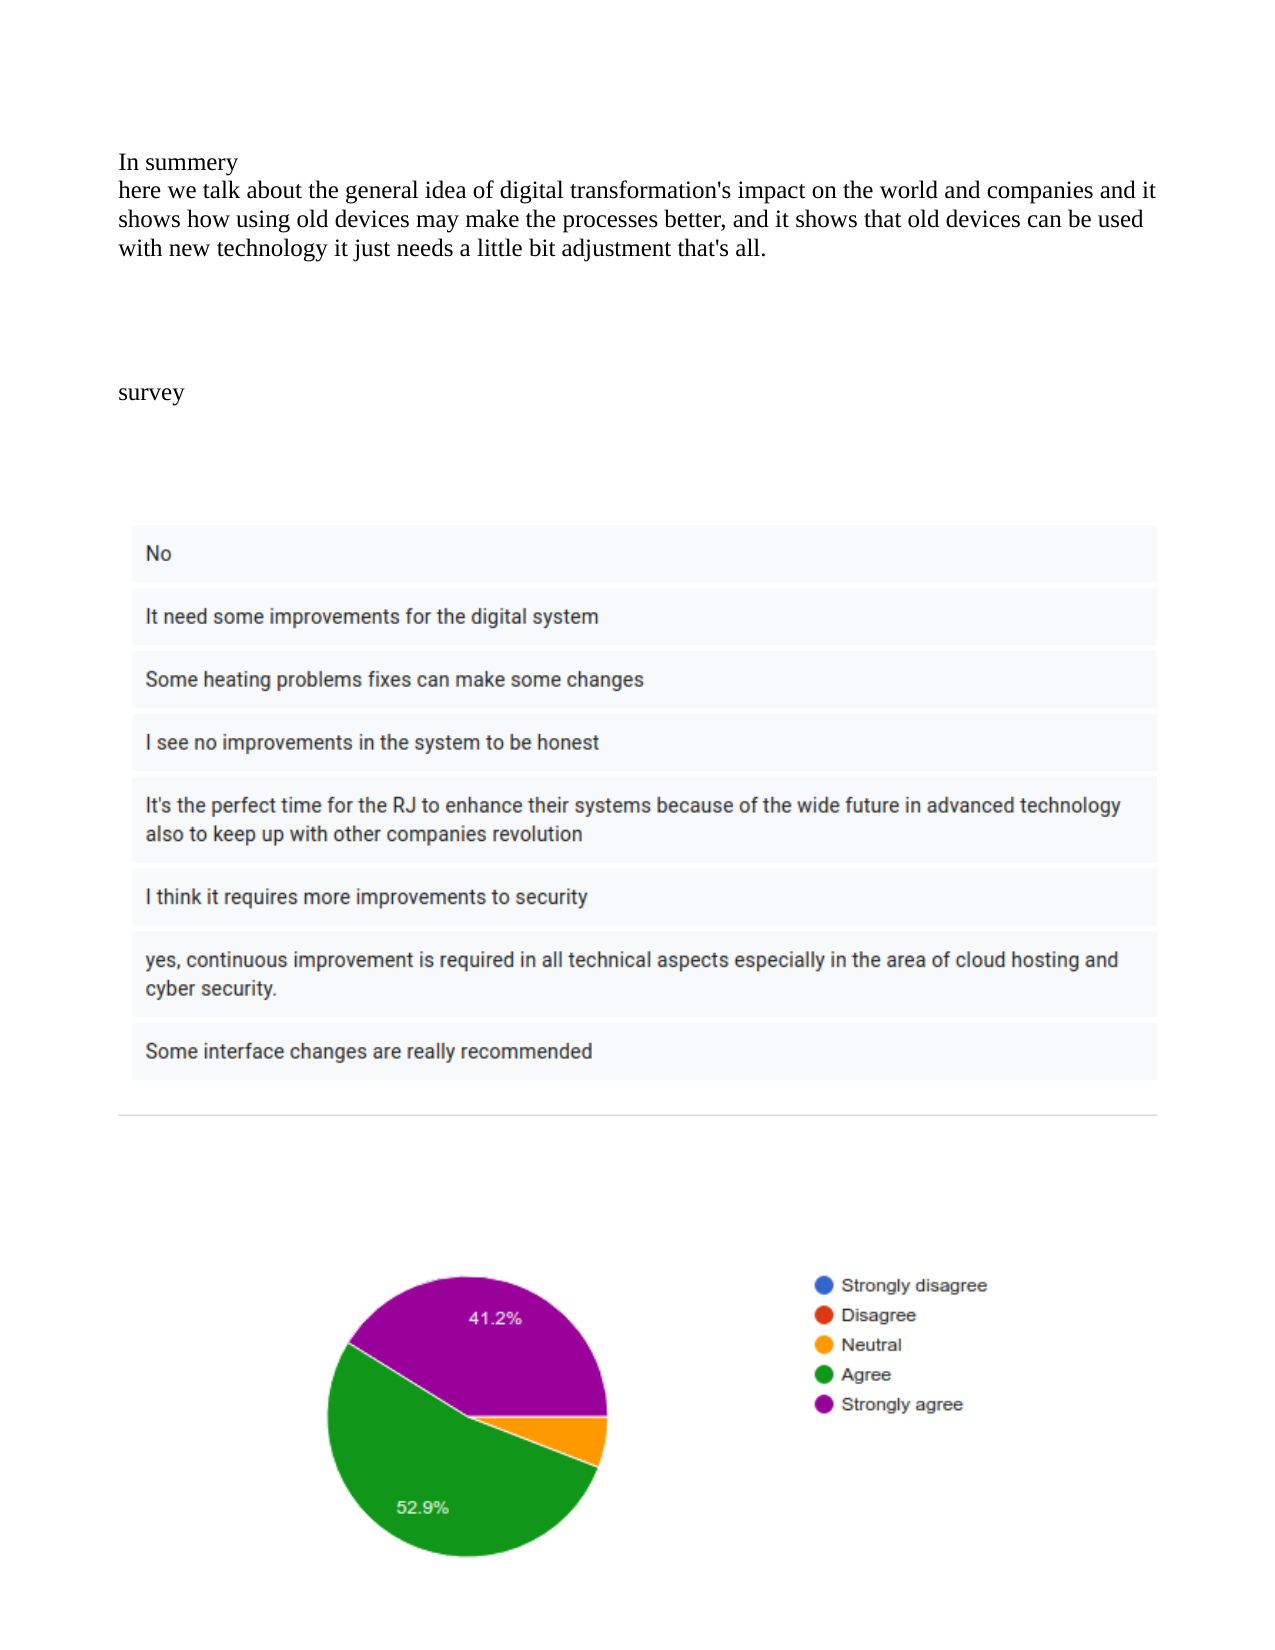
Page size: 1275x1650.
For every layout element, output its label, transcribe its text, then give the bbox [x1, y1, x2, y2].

text here we talk about the general idea of digital transformation's impact on the world and companies and it shows how using old devices may make the processes better, and it shows that old devices can be used with new technology it just needs a little bit adjustment that's all. [118, 176, 1157, 262]
picture [118, 491, 1157, 1116]
text In summery [118, 147, 1157, 176]
text survey [118, 377, 1157, 406]
picture [255, 1201, 1020, 1600]
